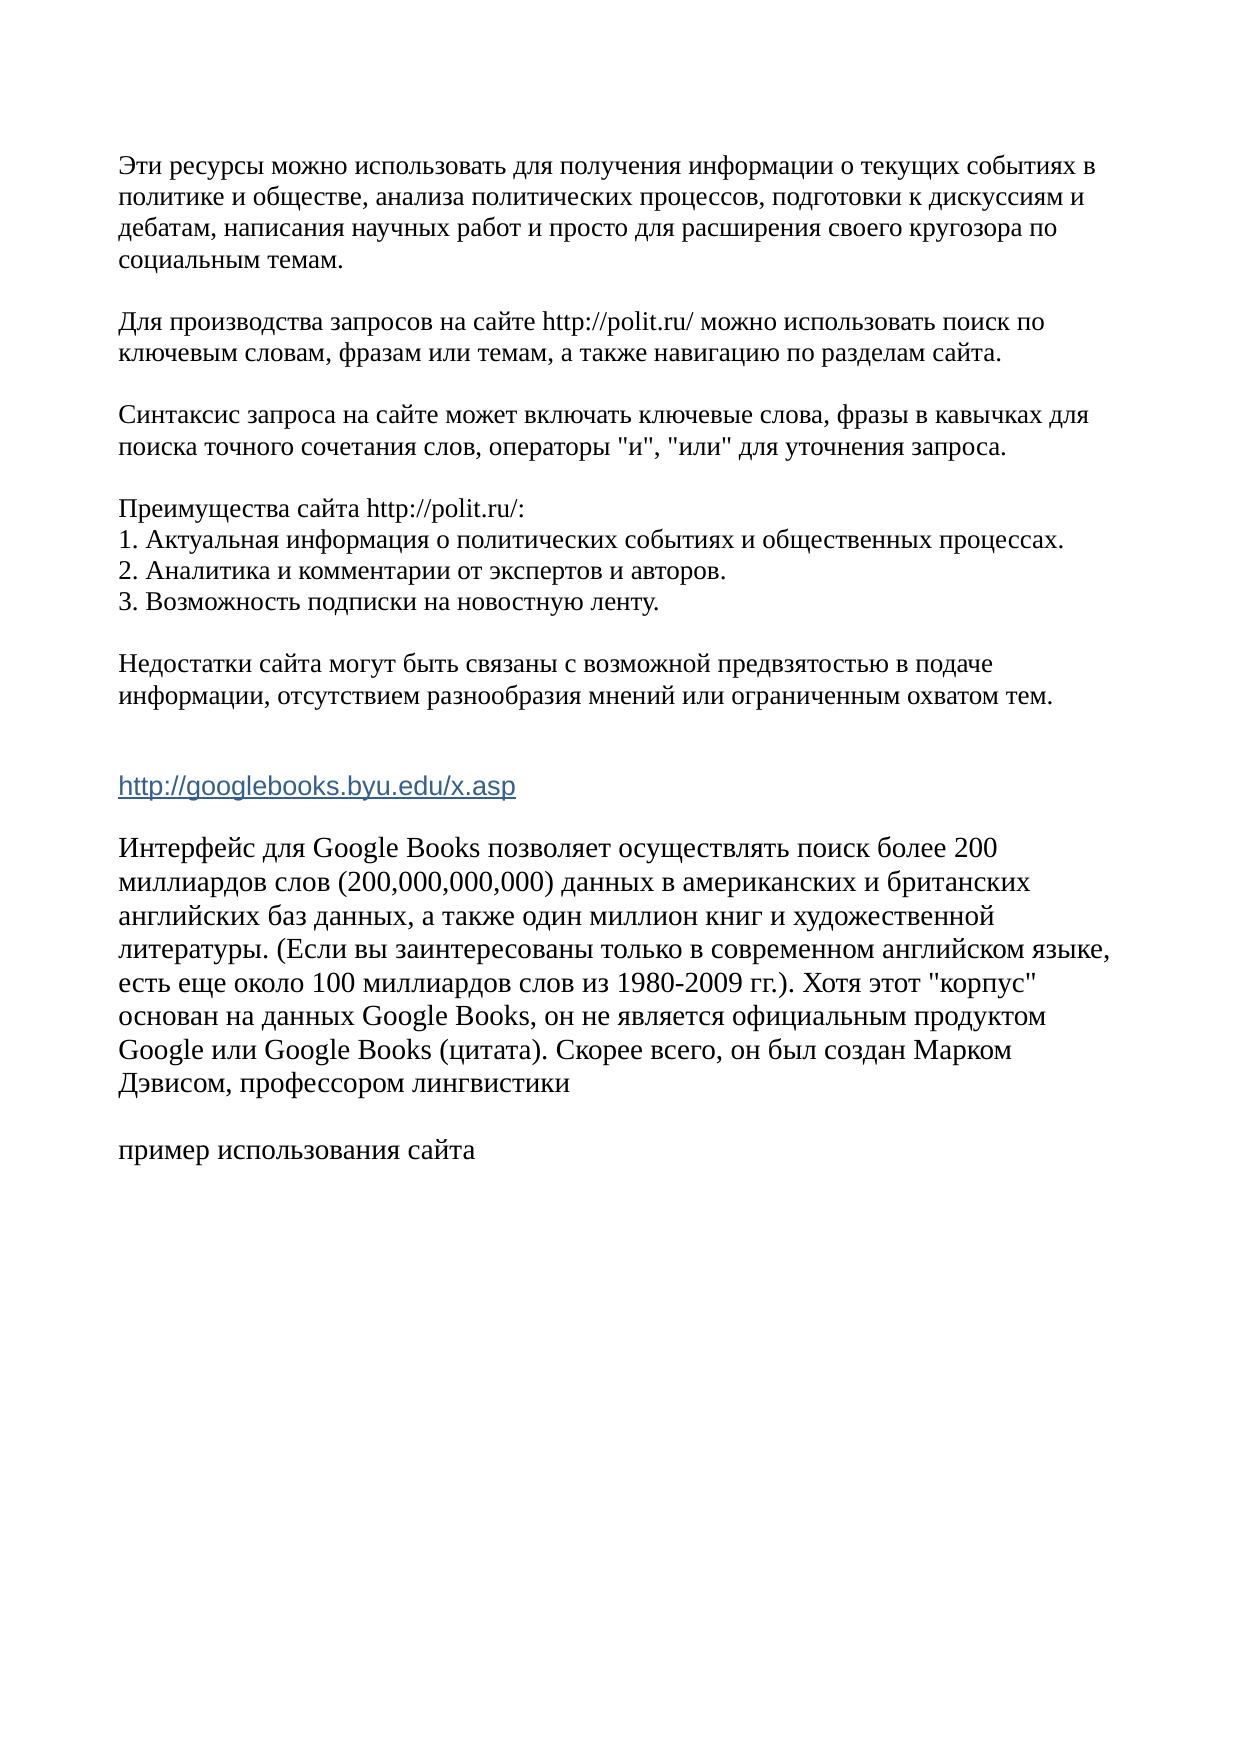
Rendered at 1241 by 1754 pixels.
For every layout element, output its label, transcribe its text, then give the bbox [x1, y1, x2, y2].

text пример использования сайта [118, 1132, 1122, 1166]
text Для производства запросов на сайте http://polit.ru/ можно использовать поиск по ключевым словам, фразам или темам, а также навигацию по разделам сайта. [118, 305, 1122, 367]
text Эти ресурсы можно использовать для получения информации о текущих событиях в политике и обществе, анализа политических процессов, подготовки к дискуссиям и дебатам, написания научных работ и просто для расширения своего кругозора по социальным темам. [118, 149, 1122, 274]
text Интерфейс для Google Books позволяет осуществлять поиск более 200 миллиардов слов (200,000,000,000) данных в американских и британских английских баз данных, а также один миллион книг и художественной литературы. (Если вы заинтересованы только в современном английском языке, есть еще около 100 миллиардов слов из 1980-2009 гг.). Хотя этот "корпус" основан на данных Google Books, он не является официальным продуктом Google или Google Books (цитата). Скорее всего, он был создан Марком Дэвисом, профессором лингвистики [118, 831, 1122, 1099]
text Синтаксис запроса на сайте может включать ключевые слова, фразы в кавычках для поиска точного сочетания слов, операторы "и", "или" для уточнения запроса. [118, 398, 1122, 461]
text 2. Аналитика и комментарии от экспертов и авторов. [118, 554, 1122, 585]
text Недостатки сайта могут быть связаны с возможной предвзятостью в подаче информации, отсутствием разнообразия мнений или ограниченным охватом тем. [118, 648, 1122, 710]
text 3. Возможность подписки на новостную ленту. [118, 585, 1122, 616]
text http://googlebooks.byu.edu/x.asp [118, 770, 1122, 801]
text 1. Актуальная информация о политических событиях и общественных процессах. [118, 523, 1122, 554]
text Преимущества сайта http://polit.ru/: [118, 492, 1122, 523]
